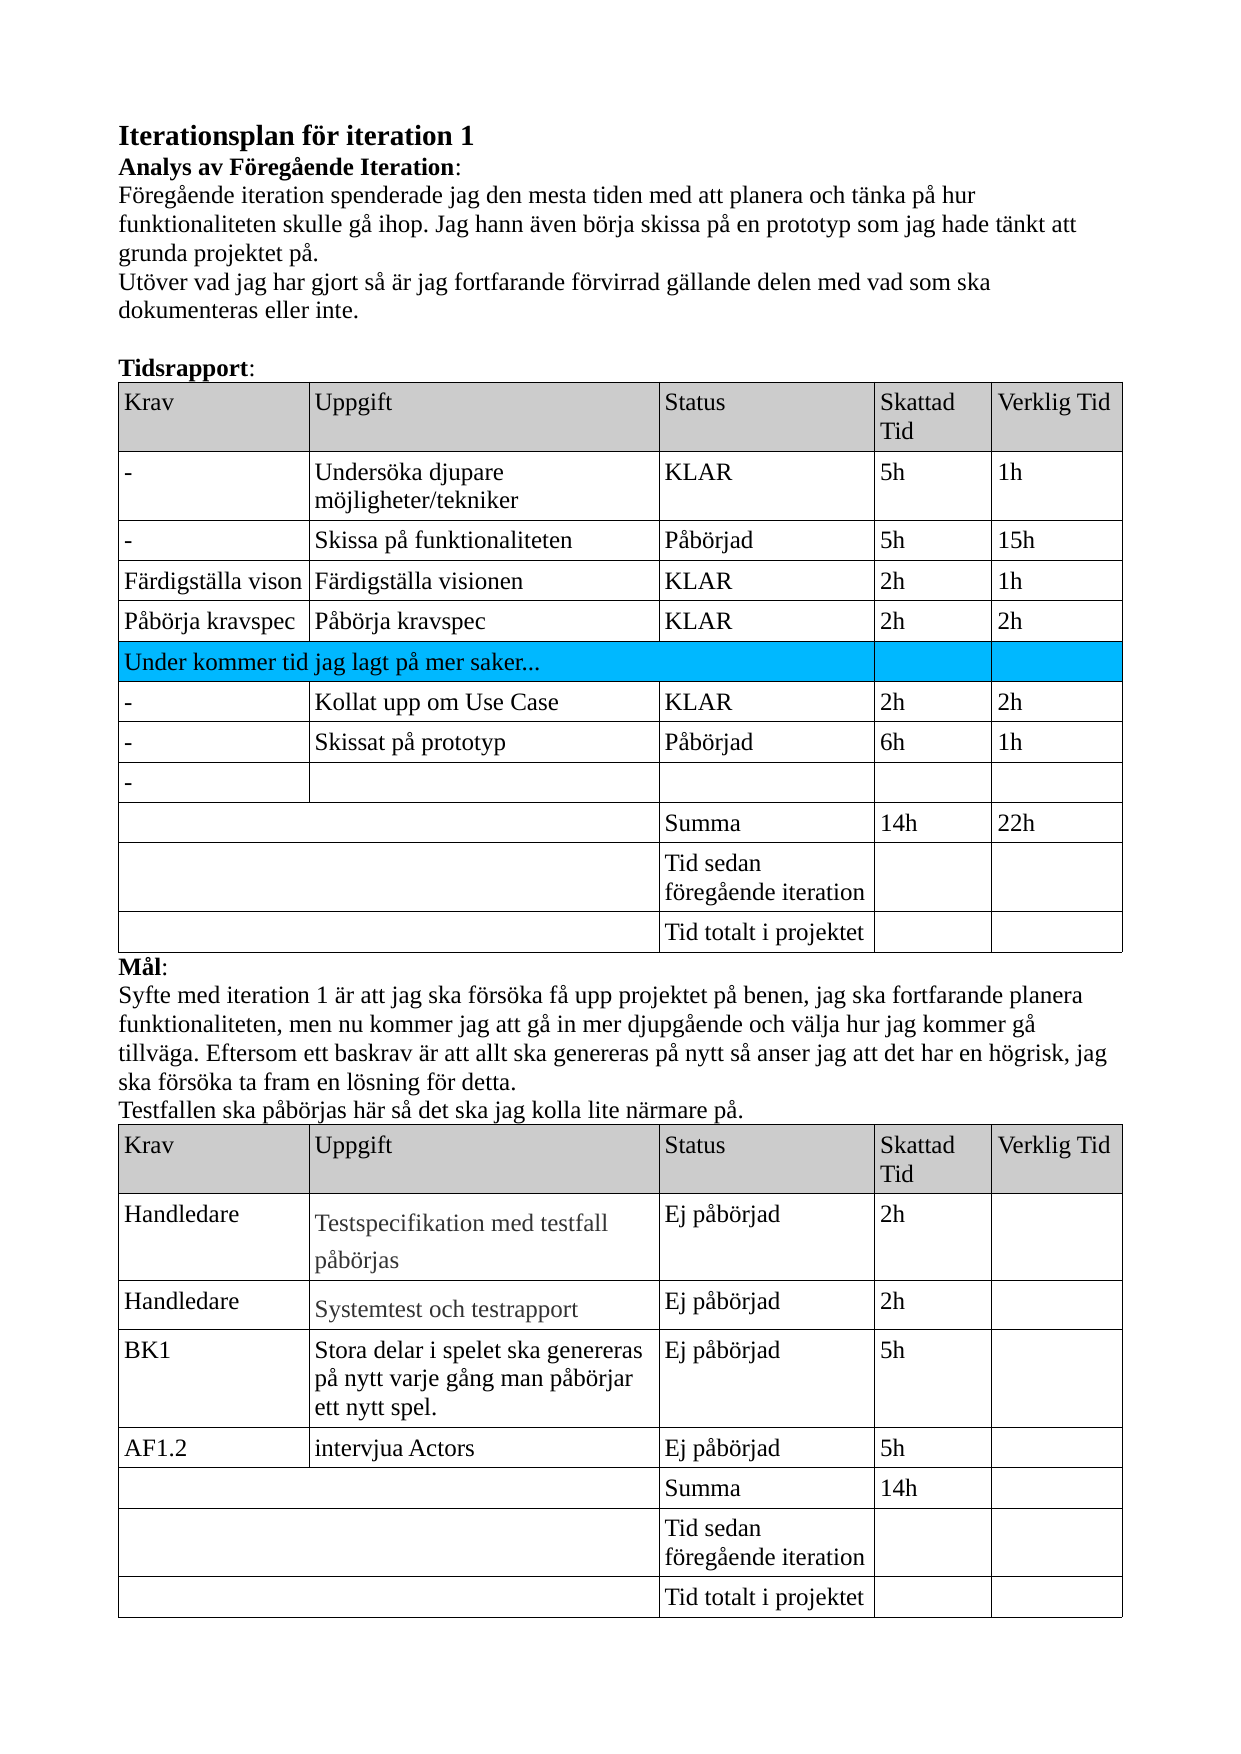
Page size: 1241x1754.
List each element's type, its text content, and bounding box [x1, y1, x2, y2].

table_cell - [119, 682, 309, 721]
table_cell Färdigställa vison [119, 561, 309, 600]
table_cell [310, 763, 659, 802]
table_cell [992, 1330, 1122, 1427]
table_cell 2h [875, 1194, 991, 1280]
table_cell Handledare [119, 1194, 309, 1280]
table_cell Stora delar i spelet ska genereras på nytt varje gång man påbörjar ett nytt spel. [310, 1330, 659, 1427]
table_cell [992, 1509, 1122, 1576]
table_cell Påbörjad [660, 722, 874, 762]
table_cell 2h [875, 601, 991, 641]
table_cell [875, 1509, 991, 1576]
table_cell Tid totalt i projektet [660, 1577, 874, 1617]
table_cell - [119, 763, 309, 802]
table_cell 5h [875, 452, 991, 520]
table_cell Testspecifikation med testfall påbörjas [310, 1194, 659, 1280]
table_header Uppgift [310, 1125, 659, 1193]
table_header Status [660, 1125, 874, 1193]
table_cell Systemtest och testrapport [310, 1281, 659, 1329]
table_cell Tid sedan föregående iteration [660, 1509, 874, 1576]
table_header Verklig Tid [992, 1125, 1122, 1193]
table_cell Kollat upp om Use Case [310, 682, 659, 721]
table_cell AF1.2 [119, 1428, 309, 1467]
table_cell [992, 1428, 1122, 1467]
text Föregående iteration spenderade jag den mesta tiden med att planera och tänka på hur funktionaliteten skulle gå ihop. Jag hann även börja skissa på en prototyp som jag hade tänkt att grunda projektet på. Utöver vad jag har gjort så är jag fortfarande förvirrad gällande delen med vad som ska dokumenteras eller inte. [118, 180, 1122, 353]
text Mål: Syfte med iteration 1 är att jag ska försöka få upp projektet på benen, jag ska fortfarande planera funktionaliteten, men nu kommer jag att gå in mer djupgående och välja hur jag kommer gå tillväga. Eftersom ett baskrav är att allt ska genereras på nytt så anser jag att det har en högrisk, jag ska försöka ta fram en lösning för detta. Testfallen ska påbörjas här så det ska jag kolla lite närmare på. [118, 953, 1122, 1124]
table_cell [875, 843, 991, 911]
table_header Uppgift [310, 383, 659, 451]
table_cell Summa [660, 803, 874, 842]
table_cell Undersöka djupare möjligheter/tekniker [310, 452, 659, 520]
table_cell [992, 642, 1122, 681]
table_cell 22h [992, 803, 1122, 842]
table_cell 14h [875, 803, 991, 842]
table_cell Ej påbörjad [660, 1194, 874, 1280]
table_cell KLAR [660, 682, 874, 721]
table_cell 2h [875, 1281, 991, 1329]
table_cell [992, 843, 1122, 911]
text Iterationsplan för iteration 1 [118, 118, 1122, 152]
table_cell 14h [875, 1468, 991, 1507]
table_header Skattad Tid [875, 383, 991, 451]
table_header Krav [119, 383, 309, 451]
table_cell - [119, 452, 309, 520]
table_cell Påbörja kravspec [119, 601, 309, 641]
table_cell Färdigställa visionen [310, 561, 659, 600]
table_cell - [119, 722, 309, 762]
table_cell 2h [875, 682, 991, 721]
table_cell Tid sedan föregående iteration [660, 843, 874, 911]
table_cell [119, 1468, 659, 1507]
table_cell 6h [875, 722, 991, 762]
table_cell - [119, 521, 309, 560]
table_cell KLAR [660, 561, 874, 600]
table_cell [875, 1577, 991, 1617]
table_cell 2h [992, 601, 1122, 641]
table_cell Skissat på prototyp [310, 722, 659, 762]
table_cell Ej påbörjad [660, 1330, 874, 1427]
table_cell Tid totalt i projektet [660, 912, 874, 952]
table_cell [992, 1281, 1122, 1329]
table_cell Påbörjad [660, 521, 874, 560]
table_cell 1h [992, 561, 1122, 600]
table_header Krav [119, 1125, 309, 1193]
table_cell Ej påbörjad [660, 1281, 874, 1329]
table_cell Under kommer tid jag lagt på mer saker... [119, 642, 874, 681]
table_cell [660, 763, 874, 802]
table_cell 1h [992, 452, 1122, 520]
table_cell 5h [875, 521, 991, 560]
table_cell KLAR [660, 452, 874, 520]
table_cell 2h [992, 682, 1122, 721]
table_cell [119, 1509, 659, 1576]
table_cell [992, 1194, 1122, 1280]
table_cell [119, 843, 659, 911]
table_cell Ej påbörjad [660, 1428, 874, 1467]
table_cell [875, 763, 991, 802]
table_cell BK1 [119, 1330, 309, 1427]
table_cell [875, 642, 991, 681]
table_cell 15h [992, 521, 1122, 560]
table_cell 1h [992, 722, 1122, 762]
table_cell [119, 803, 659, 842]
table_cell [875, 912, 991, 952]
table_cell [992, 763, 1122, 802]
table_cell Handledare [119, 1281, 309, 1329]
table_cell KLAR [660, 601, 874, 641]
table_cell Summa [660, 1468, 874, 1507]
table_cell 5h [875, 1428, 991, 1467]
table_cell [119, 1577, 659, 1617]
text Tidsrapport: [118, 353, 1122, 382]
table_cell intervjua Actors [310, 1428, 659, 1467]
table_cell [992, 1577, 1122, 1617]
table_cell Skissa på funktionaliteten [310, 521, 659, 560]
table_header Verklig Tid [992, 383, 1122, 451]
table_cell 5h [875, 1330, 991, 1427]
table_header Status [660, 383, 874, 451]
table_cell Påbörja kravspec [310, 601, 659, 641]
table_cell [119, 912, 659, 952]
text Analys av Föregående Iteration: [118, 152, 1122, 180]
table_cell [992, 912, 1122, 952]
table_header Skattad Tid [875, 1125, 991, 1193]
table_cell 2h [875, 561, 991, 600]
table_cell [992, 1468, 1122, 1507]
